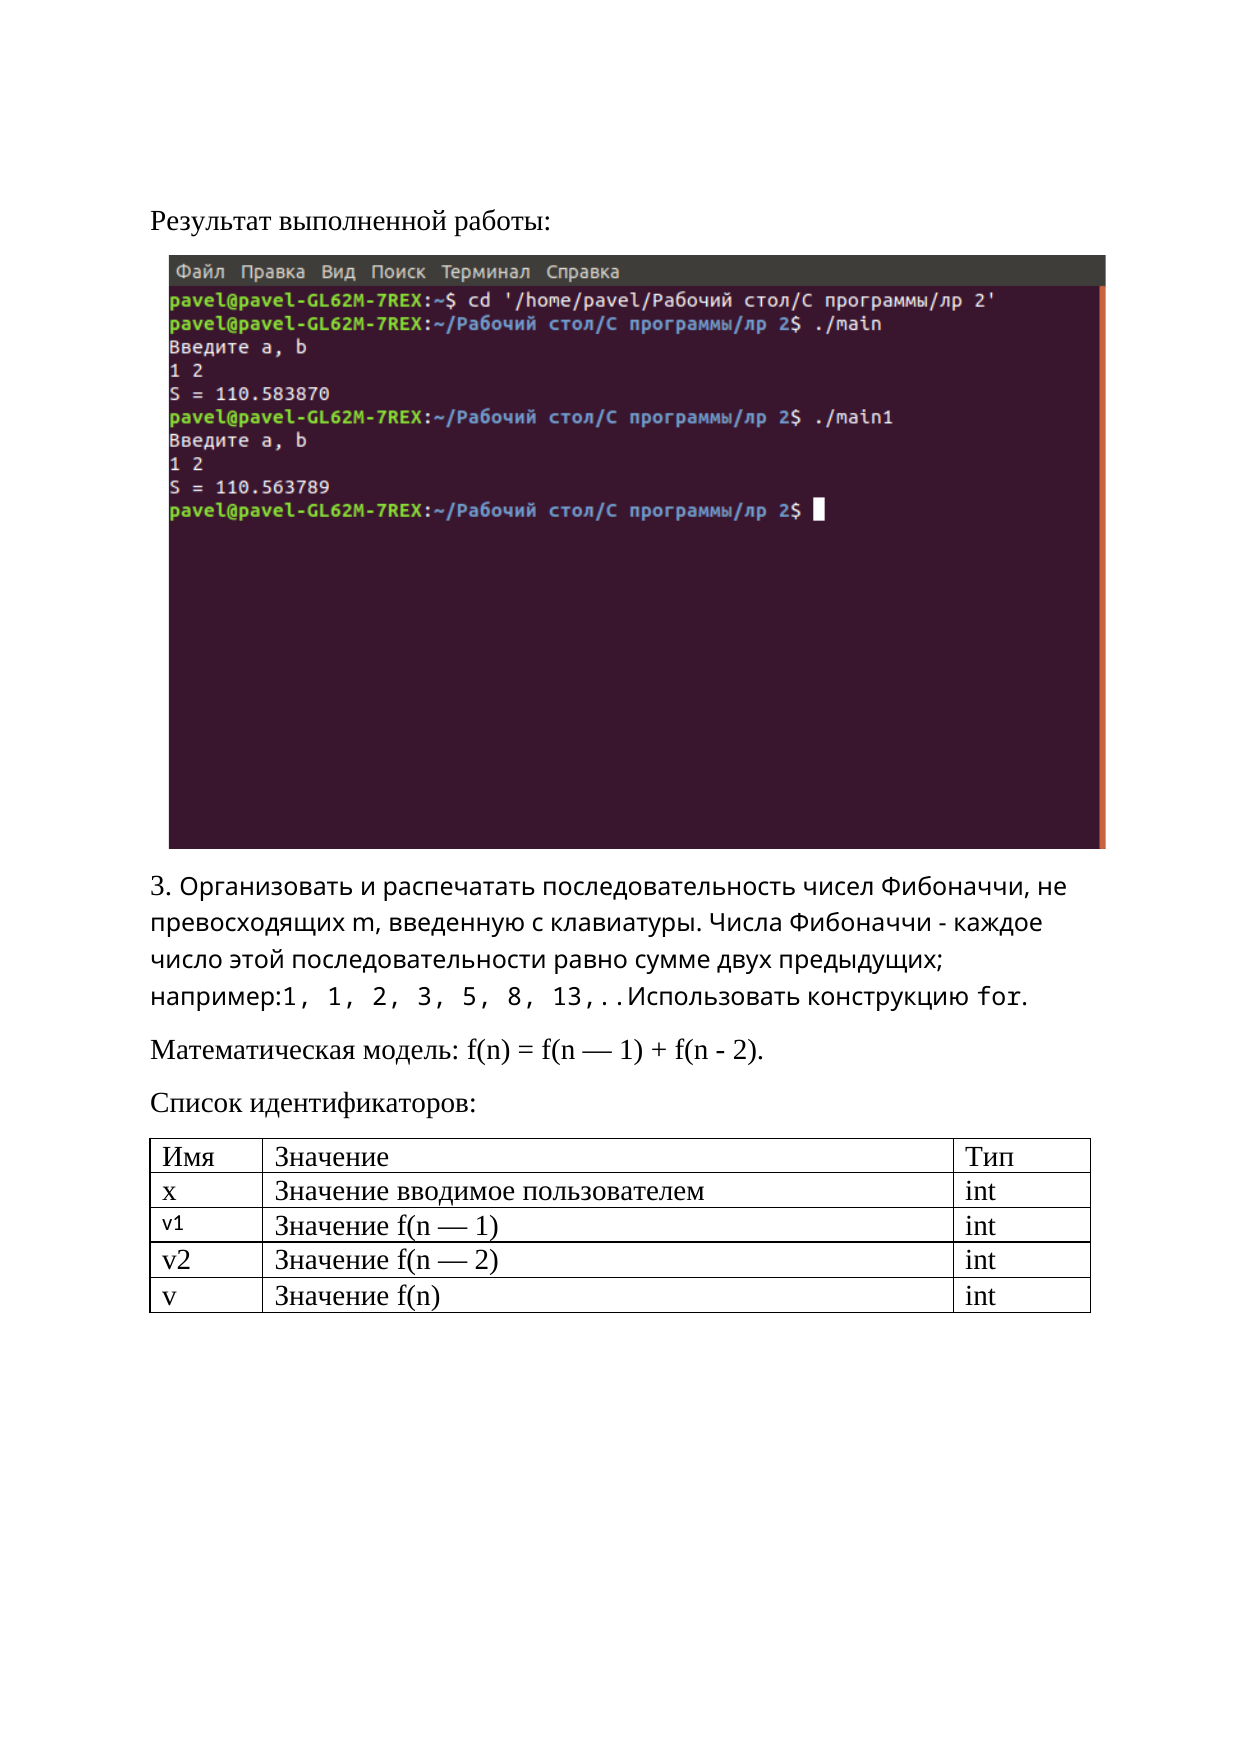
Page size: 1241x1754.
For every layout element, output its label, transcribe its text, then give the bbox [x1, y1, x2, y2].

text Список идентификаторов: [150, 1085, 1090, 1118]
table_cell v2 [151, 1243, 262, 1277]
table_cell Значение f(n — 2) [263, 1243, 953, 1277]
table_header Значение [263, 1139, 953, 1172]
table_header Имя [151, 1139, 262, 1172]
text 3. Организовать и распечатать последовательность чисел Фибоначчи, не превосходящих m, введенную с клавиатуры. Числа Фибоначчи - каждое число этой последовательности равно сумме двух предыдущих; например:1, 1, 2, 3, 5, 8, 13,..Использовать конструкцию for. [150, 868, 1090, 1013]
table_header Тип [954, 1139, 1090, 1172]
table_cell int [954, 1243, 1090, 1277]
text Математическая модель: f(n) = f(n — 1) + f(n - 2). [150, 1032, 1090, 1066]
table_cell v [151, 1278, 262, 1312]
table_cell Значение f(n — 1) [263, 1208, 953, 1241]
table_cell Значение f(n) [263, 1278, 953, 1312]
table_cell int [954, 1173, 1090, 1207]
text Результат выполненной работы: [150, 203, 1090, 236]
table_cell int [954, 1278, 1090, 1312]
table_cell Значение вводимое пользователем [263, 1173, 953, 1207]
picture [168, 255, 1106, 849]
table_cell x [151, 1173, 262, 1207]
table_cell v1 [151, 1208, 262, 1241]
table_cell int [954, 1208, 1090, 1241]
